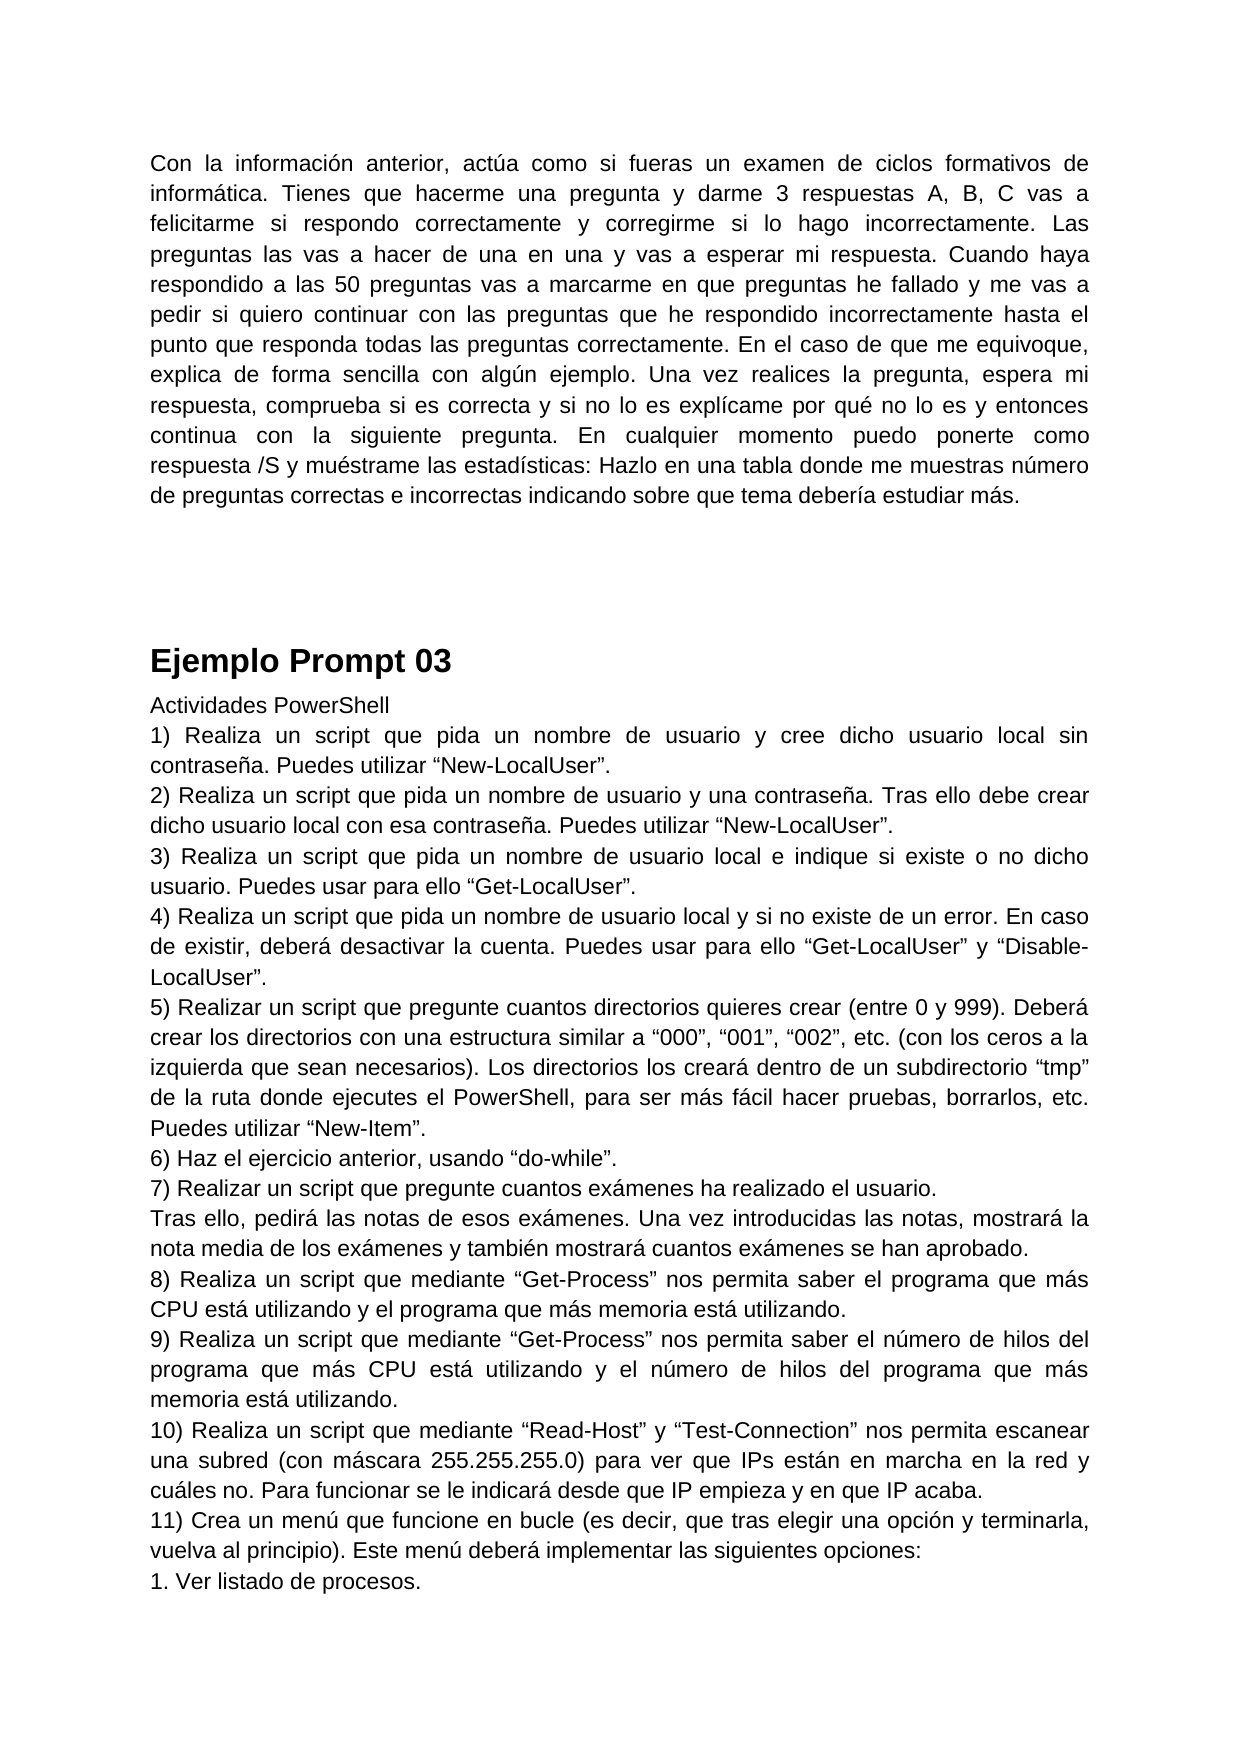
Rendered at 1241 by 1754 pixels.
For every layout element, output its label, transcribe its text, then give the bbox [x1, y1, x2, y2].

text Tras ello, pedirá las notas de esos exámenes. Una vez introducidas las notas, mostrará la nota media de los exámenes y también mostrará cuantos exámenes se han aprobado. [150, 1205, 1090, 1262]
text 9) Realiza un script que mediante “Get-Process” nos permita saber el número de hilos del programa que más CPU está utilizando y el número de hilos del programa que más memoria está utilizando. [150, 1326, 1090, 1413]
text 1. Ver listado de procesos. [150, 1568, 1090, 1594]
text 3) Realiza un script que pida un nombre de usuario local e indique si existe o no dicho usuario. Puedes usar para ello “Get-LocalUser”. [150, 843, 1090, 899]
text 6) Haz el ejercicio anterior, usando “do-while”. [150, 1145, 1090, 1171]
text 5) Realizar un script que pregunte cuantos directorios quieres crear (entre 0 y 999). Deberá crear los directorios con una estructura similar a “000”, “001”, “002”, etc. (con los ceros a la izquierda que sean necesarios). Los directorios los creará dentro de un subdirectorio “tmp” de la ruta donde ejecutes el PowerShell, para ser más fácil hacer pruebas, borrarlos, etc. Puedes utilizar “New-Item”. [150, 994, 1090, 1141]
text 7) Realizar un script que pregunte cuantos exámenes ha realizado el usuario. [150, 1175, 1090, 1201]
text 10) Realiza un script que mediante “Read-Host” y “Test-Connection” nos permita escanear una subred (con máscara 255.255.255.0) para ver que IPs están en marcha en la red y cuáles no. Para funcionar se le indicará desde que IP empieza y en que IP acaba. [150, 1417, 1090, 1503]
text 1) Realiza un script que pida un nombre de usuario y cree dicho usuario local sin contraseña. Puedes utilizar “New-LocalUser”. [150, 722, 1090, 778]
text 8) Realiza un script que mediante “Get-Process” nos permita saber el programa que más CPU está utilizando y el programa que más memoria está utilizando. [150, 1266, 1090, 1322]
text 2) Realiza un script que pida un nombre de usuario y una contraseña. Tras ello debe crear dicho usuario local con esa contraseña. Puedes utilizar “New-LocalUser”. [150, 782, 1090, 839]
text Con la información anterior, actúa como si fueras un examen de ciclos formativos de informática. Tienes que hacerme una pregunta y darme 3 respuestas A, B, C vas a felicitarme si respondo correctamente y corregirme si lo hago incorrectamente. Las preguntas las vas a hacer de una en una y vas a esperar mi respuesta. Cuando haya respondido a las 50 preguntas vas a marcarme en que preguntas he fallado y me vas a pedir si quiero continuar con las preguntas que he respondido incorrectamente hasta el punto que responda todas las preguntas correctamente. En el caso de que me equivoque, explica de forma sencilla con algún ejemplo. Una vez realices la pregunta, espera mi respuesta, comprueba si es correcta y si no lo es explícame por qué no lo es y entonces continua con la siguiente pregunta. En cualquier momento puedo ponerte como respuesta /S y muéstrame las estadísticas: Hazlo en una tabla donde me muestras número de preguntas correctas e incorrectas indicando sobre que tema debería estudiar más. [150, 150, 1090, 509]
text 11) Crea un menú que funcione en bucle (es decir, que tras elegir una opción y terminarla, vuelva al principio). Este menú deberá implementar las siguientes opciones: [150, 1507, 1090, 1564]
text 4) Realiza un script que pida un nombre de usuario local y si no existe de un error. En caso de existir, deberá desactivar la cuenta. Puedes usar para ello “Get-LocalUser” y “Disable-LocalUser”. [150, 903, 1090, 990]
subtitle Ejemplo Prompt 03 [150, 641, 1090, 679]
text Actividades PowerShell [150, 692, 1090, 718]
